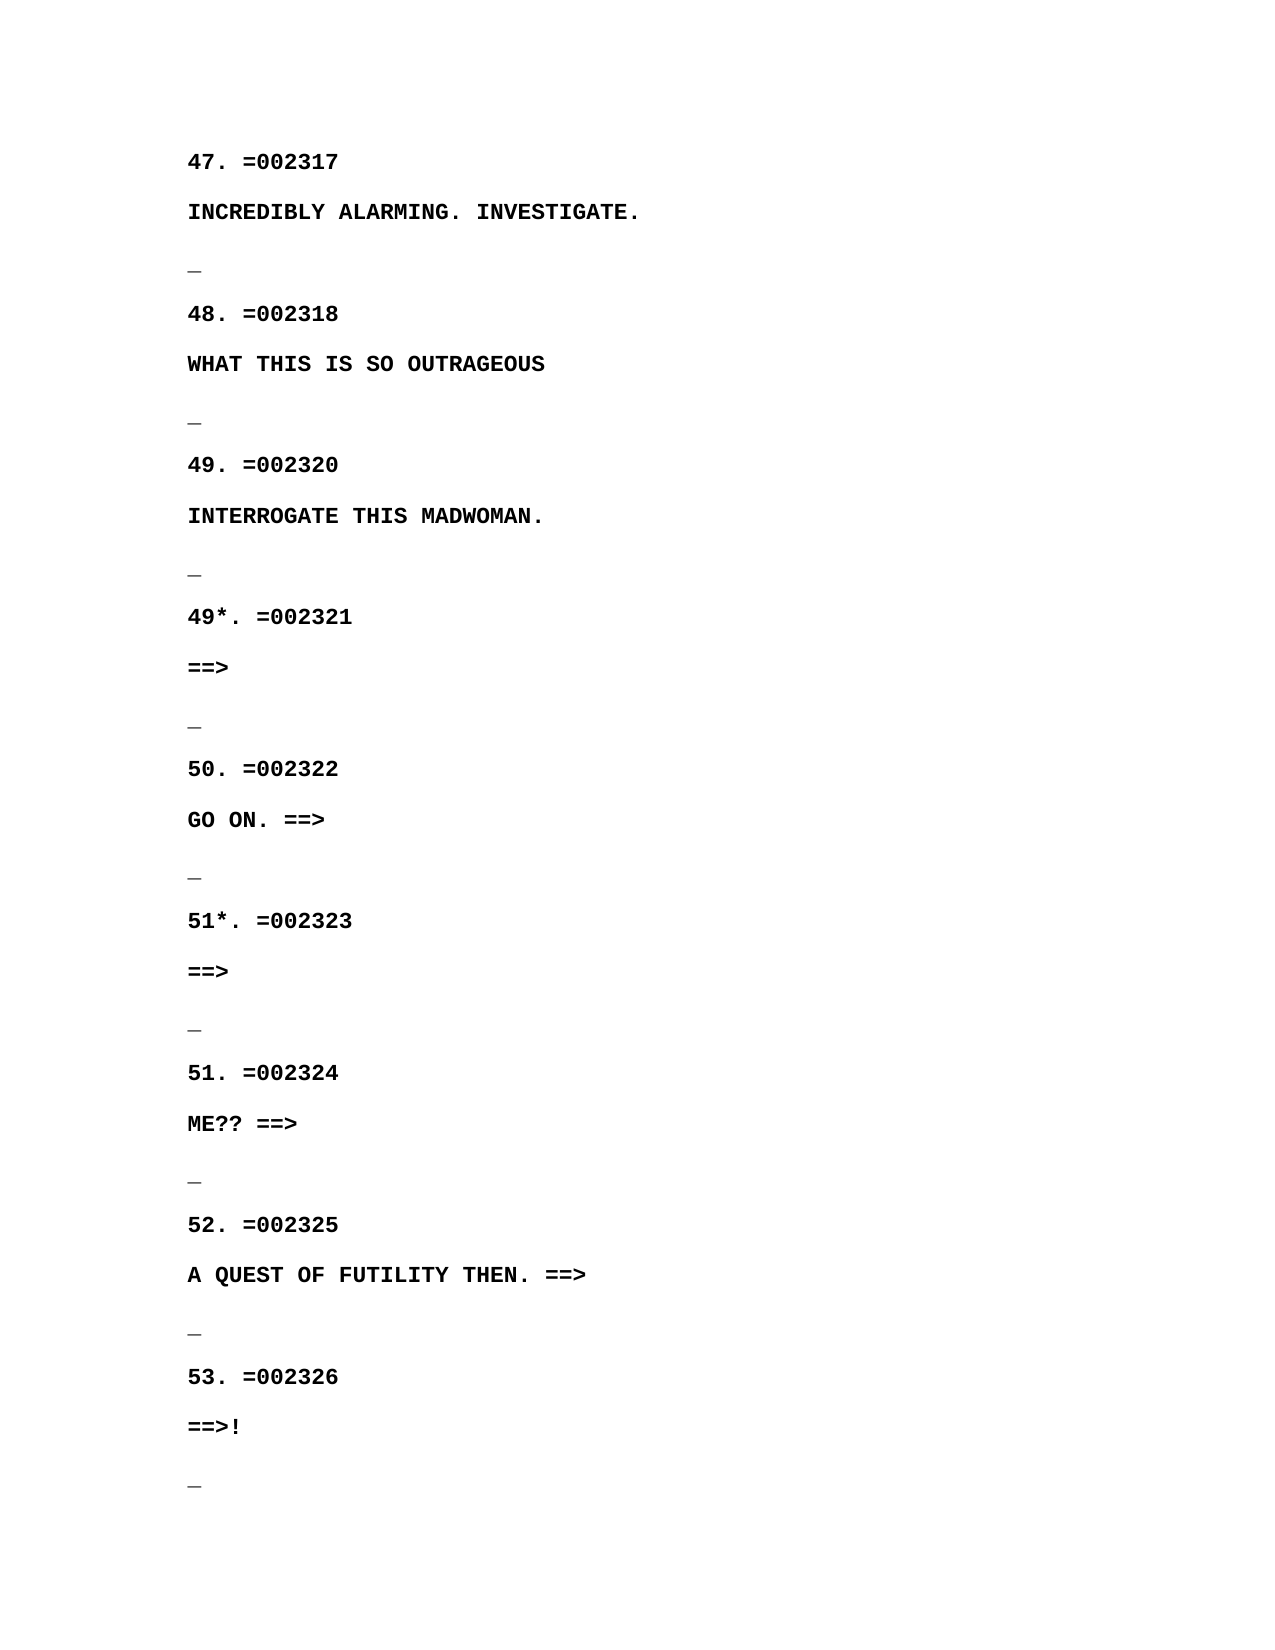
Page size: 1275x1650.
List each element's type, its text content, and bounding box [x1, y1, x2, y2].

text ==>! [187, 1416, 1087, 1442]
text _ [187, 1466, 1087, 1492]
text _ [187, 555, 1087, 581]
text 51*. =002323 [187, 909, 1087, 935]
text ME?? ==> [187, 1112, 1087, 1138]
text 52. =002325 [187, 1213, 1087, 1239]
text _ [187, 1314, 1087, 1340]
text _ [187, 1011, 1087, 1037]
text _ [187, 251, 1087, 277]
text INCREDIBLY ALARMING. INVESTIGATE. [187, 201, 1087, 227]
text 49*. =002321 [187, 606, 1087, 632]
text 53. =002326 [187, 1365, 1087, 1391]
text 49. =002320 [187, 454, 1087, 480]
text A QUEST OF FUTILITY THEN. ==> [187, 1264, 1087, 1290]
text GO ON. ==> [187, 808, 1087, 834]
text 48. =002318 [187, 302, 1087, 328]
text INTERROGATE THIS MADWOMAN. [187, 504, 1087, 530]
text 47. =002317 [187, 150, 1087, 176]
text ==> [187, 960, 1087, 986]
text 50. =002322 [187, 757, 1087, 783]
text _ [187, 403, 1087, 429]
text _ [187, 707, 1087, 733]
text _ [187, 859, 1087, 885]
text ==> [187, 656, 1087, 682]
text 51. =002324 [187, 1061, 1087, 1087]
text _ [187, 1162, 1087, 1188]
text WHAT THIS IS SO OUTRAGEOUS [187, 352, 1087, 378]
